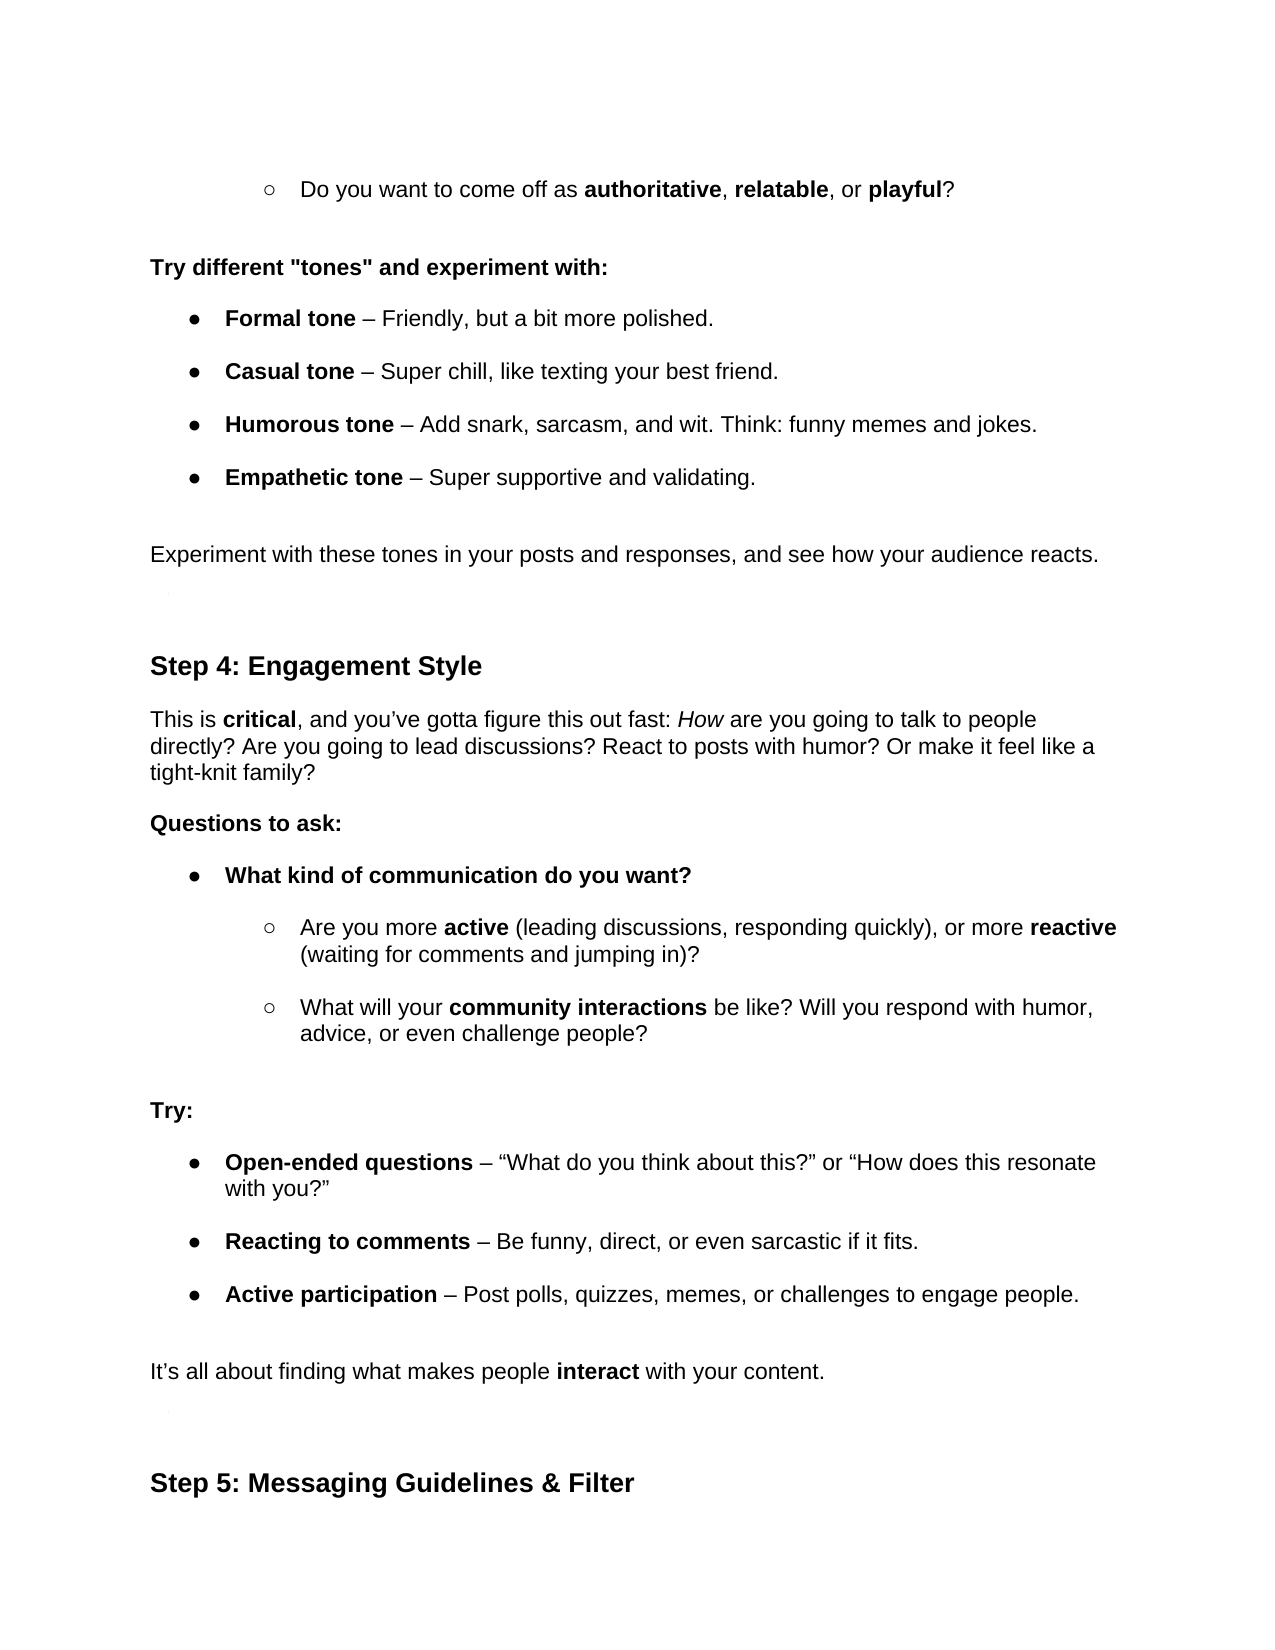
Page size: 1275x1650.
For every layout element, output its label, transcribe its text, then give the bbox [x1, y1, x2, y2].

list Active participation – Post polls, quizzes, memes, or challenges to engage people. [187, 1281, 1125, 1333]
list Are you more active (leading discussions, responding quickly), or more reactive (waiting for comments and jumping in)? [262, 914, 1125, 993]
list [262, 150, 1125, 176]
list What will your community interactions be like? Will you respond with humor, advice, or even challenge people? [262, 993, 1125, 1072]
list Empathetic tone – Super supportive and validating. [187, 463, 1125, 516]
subtitle Step 5: Messaging Guidelines & Filter [150, 1467, 1125, 1498]
list What kind of communication do you want? [187, 862, 1125, 914]
subtitle Questions to ask: [150, 810, 1125, 837]
list Formal tone – Friendly, but a bit more polished. [187, 305, 1125, 358]
list Casual tone – Super chill, like texting your best friend. [187, 358, 1125, 411]
text Experiment with these tones in your posts and responses, and see how your audience reacts. [150, 541, 1125, 568]
text This is critical, and you’ve gotta figure this out fast: How are you going to talk to people directly? Are you going to lead discussions? React to posts with humor? Or make it feel like a tight-knit family? [150, 706, 1125, 785]
list Open-ended questions – “What do you think about this?” or “How does this resonate with you?” [187, 1149, 1125, 1228]
list Reacting to comments – Be funny, direct, or even sarcastic if it fits. [187, 1228, 1125, 1281]
subtitle Try different "tones" and experiment with: [150, 254, 1125, 280]
subtitle Step 4: Engagement Style [150, 650, 1125, 681]
list Humorous tone – Add snark, sarcasm, and wit. Think: funny memes and jokes. [187, 411, 1125, 463]
text It’s all about finding what makes people interact with your content. [150, 1358, 1125, 1385]
list Do you want to come off as authoritative, relatable, or playful? [262, 176, 1125, 229]
subtitle Try: [150, 1097, 1125, 1124]
